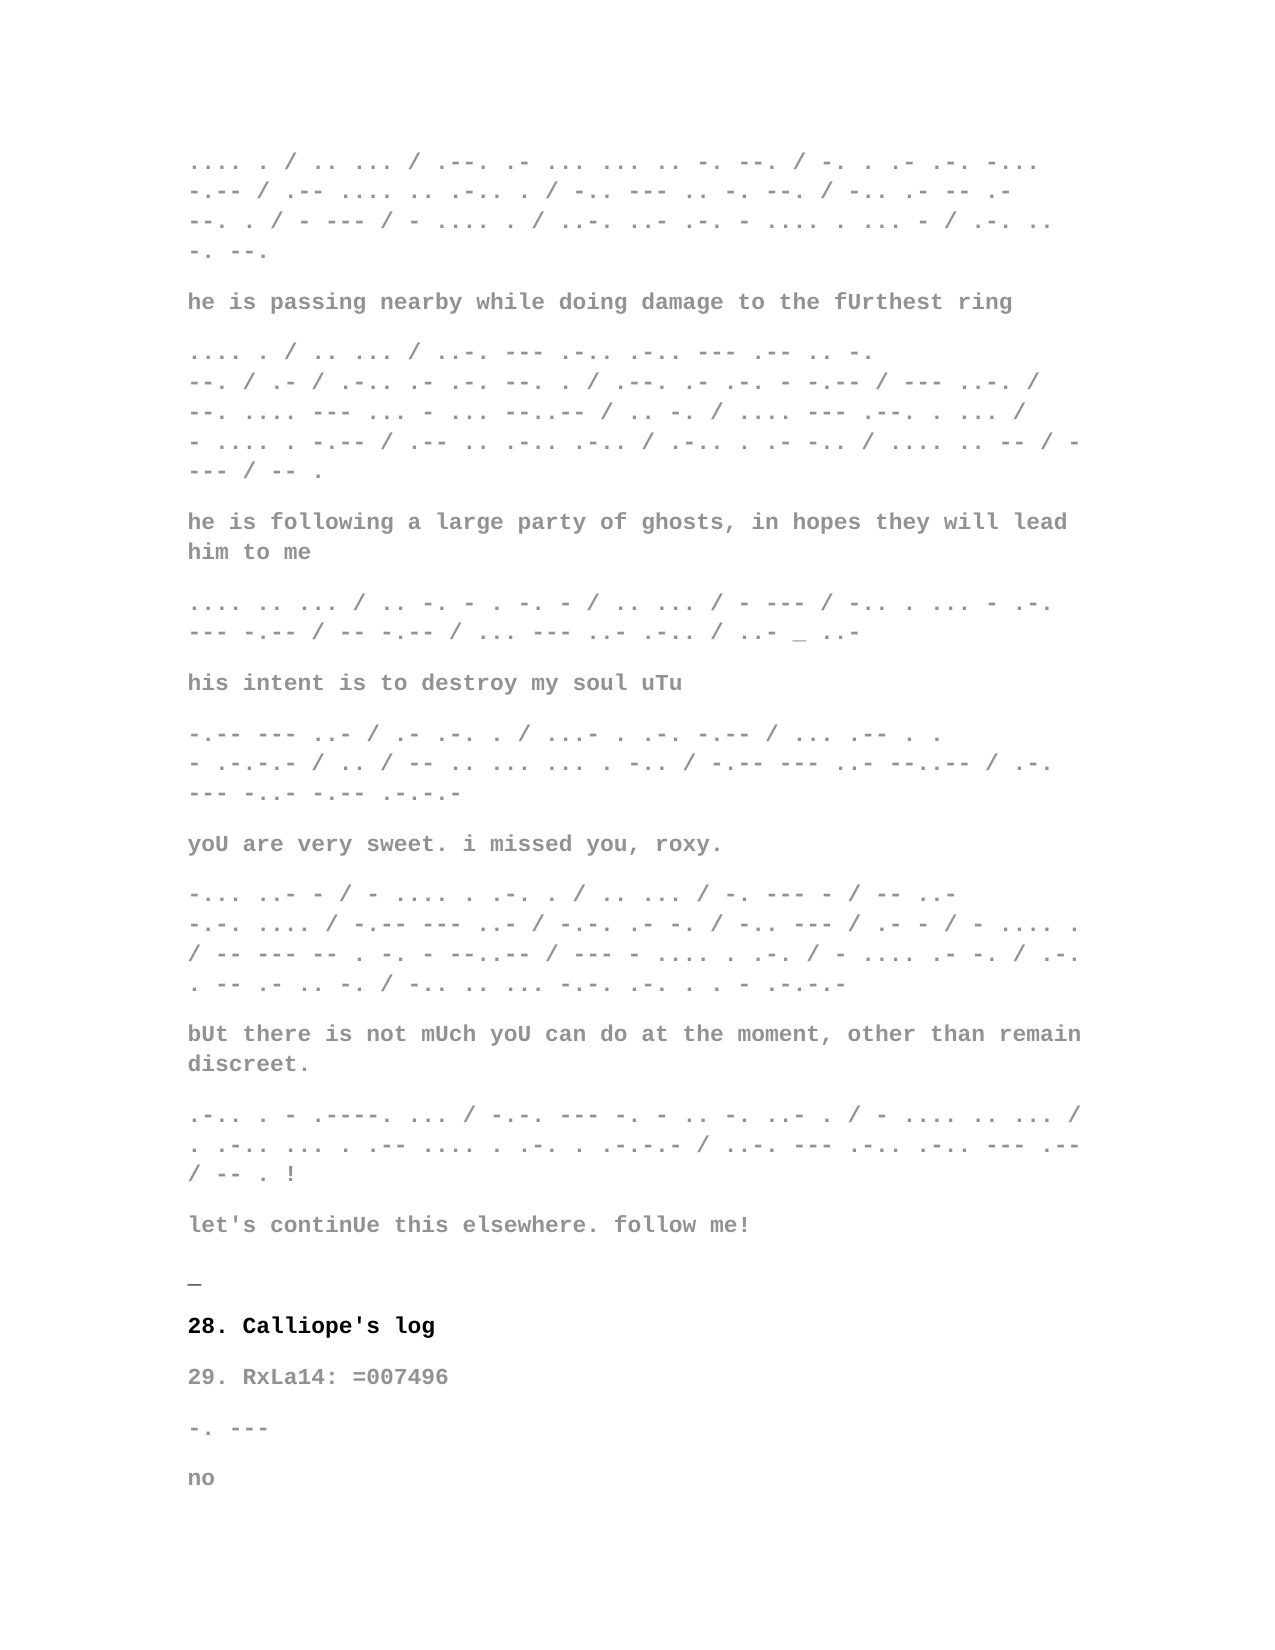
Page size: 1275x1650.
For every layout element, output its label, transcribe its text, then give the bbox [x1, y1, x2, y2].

text .... . / .. ... / .--. .- ... ... .. -. --. / -. . .- .-. -... -.-- / .-- .... .. .-.. . / -.. --- .. -. --. / -.. .- -- .- --. . / - --- / - .... . / ..-. ..- .-. - .... . ... - / .-. .. -. --. [187, 150, 1087, 265]
text -... ..- - / - .... . .-. . / .. ... / -. --- - / -- ..- -.-. .... / -.-- --- ..- / -.-. .- -. / -.. --- / .- - / - .... . / -- --- -- . -. - --..-- / --- - .... . .-. / - .... .- -. / .-. . -- .- .. -. / -.. .. ... -.-. .-. . . - .-.-.- [187, 883, 1087, 998]
text -.-- --- ..- / .- .-. . / ...- . .-. -.-- / ... .-- . . - .-.-.- / .. / -- .. ... ... . -.. / -.-- --- ..- --..-- / .-. --- -..- -.-- .-.-.- [187, 722, 1087, 807]
text he is following a large party of ghosts, in hopes they will lead him to me [187, 510, 1087, 566]
text his intent is to destroy my soul uTu [187, 671, 1087, 697]
text bUt there is not mUch yoU can do at the moment, other than remain discreet. [187, 1023, 1087, 1078]
text -. --- [187, 1416, 1087, 1442]
text .... . / .. ... / ..-. --- .-.. .-.. --- .-- .. -. --. / .- / .-.. .- .-. --. . / .--. .- .-. - -.-- / --- ..-. / --. .... --- ... - ... --..-- / .. -. / .... --- .--. . ... / - .... . -.-- / .-- .. .-.. .-.. / .-.. . .- -.. / .... .. -- / - --- / -- . [187, 341, 1087, 486]
text _ [187, 1264, 1087, 1290]
text let's continUe this elsewhere. follow me! [187, 1213, 1087, 1239]
text 28. Calliope's log [187, 1314, 1087, 1341]
text .-.. . - .----. ... / -.-. --- -. - .. -. ..- . / - .... .. ... / . .-.. ... . .-- .... . .-. . .-.-.- / ..-. --- .-.. .-.. --- .-- / -- . ! [187, 1103, 1087, 1189]
text .... .. ... / .. -. - . -. - / .. ... / - --- / -.. . ... - .-. --- -.-- / -- -.-- / ... --- ..- .-.. / ..- _ ..- [187, 591, 1087, 647]
text yoU are very sweet. i missed you, roxy. [187, 832, 1087, 858]
text 29. RxLa14: =007496 [187, 1365, 1087, 1391]
text he is passing nearby while doing damage to the fUrthest ring [187, 290, 1087, 316]
text no [187, 1466, 1087, 1492]
